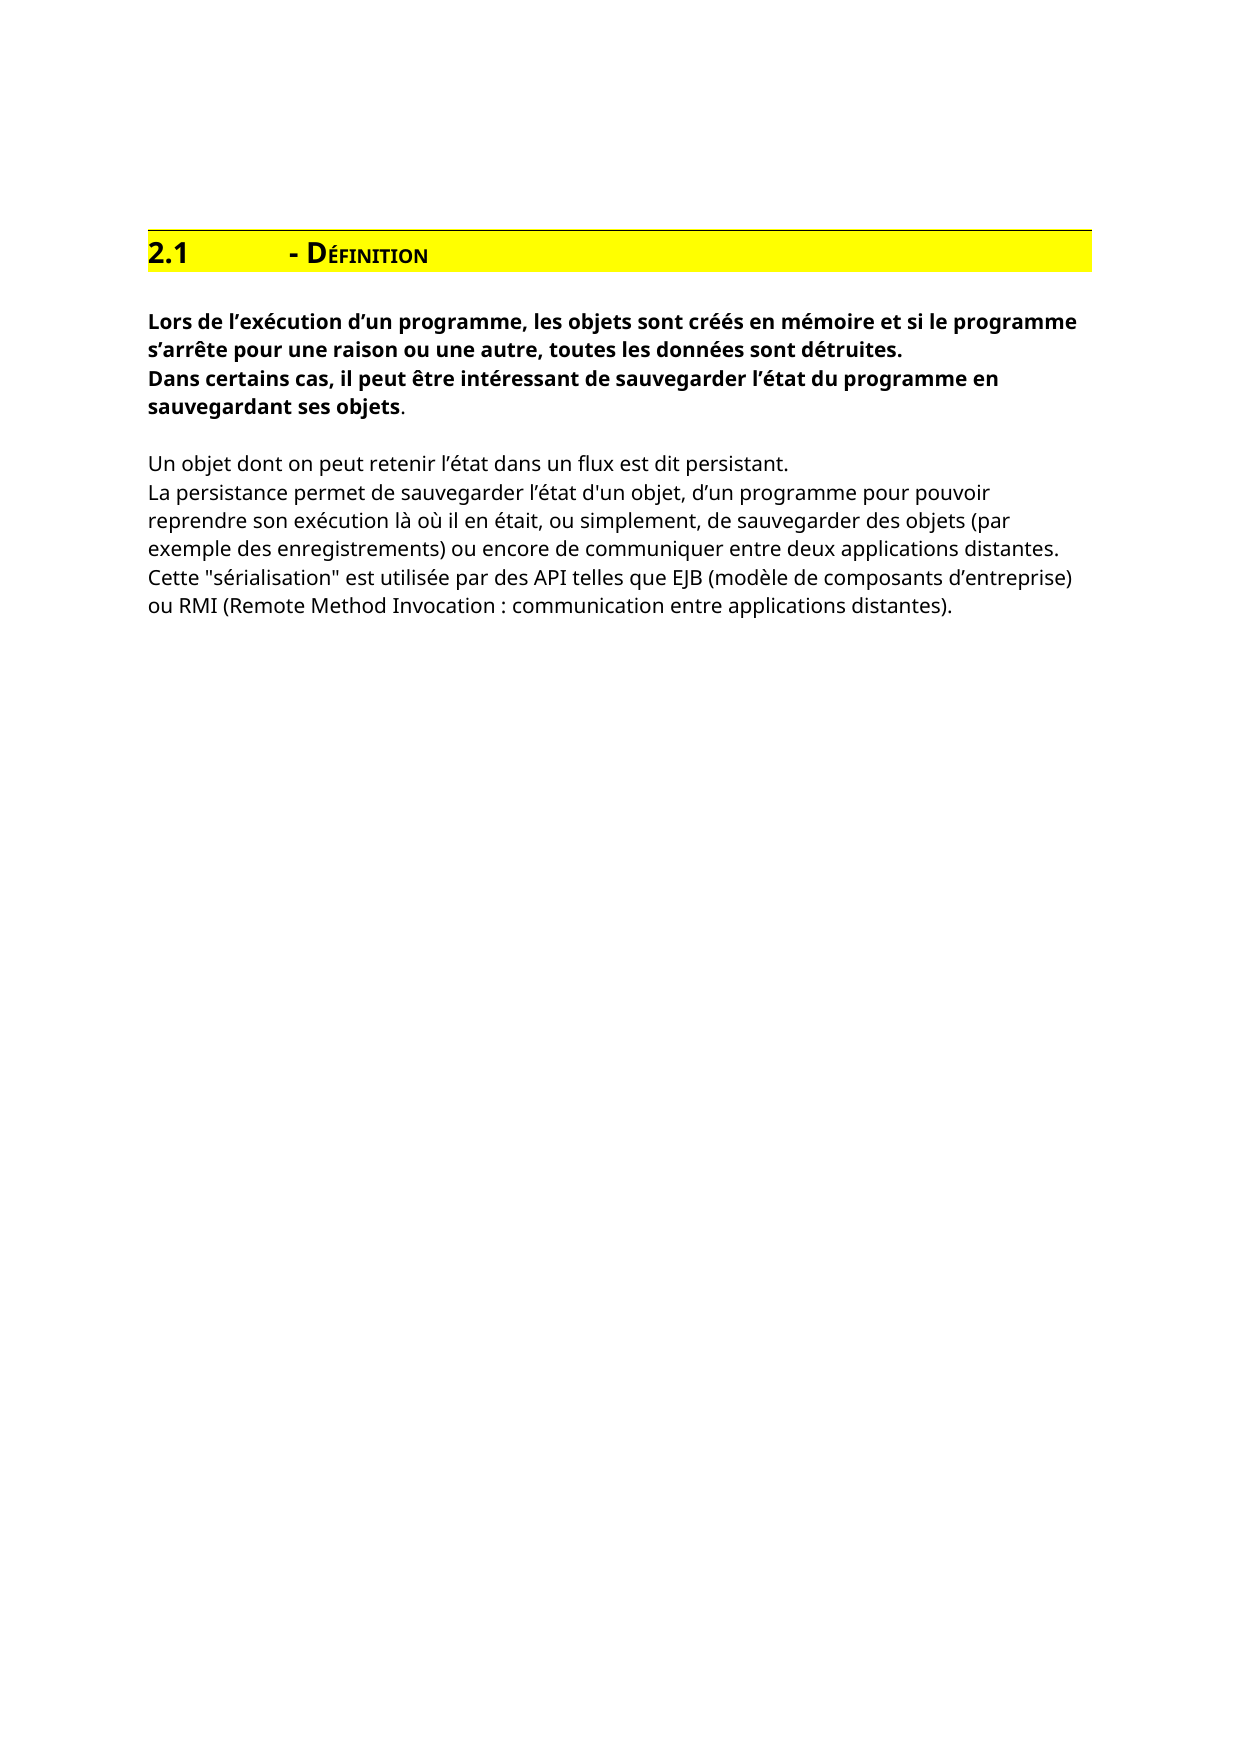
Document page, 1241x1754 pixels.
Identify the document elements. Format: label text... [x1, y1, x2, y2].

subtitle - Définition [148, 231, 1092, 272]
text La persistance permet de sauvegarder l’état d'un objet, d’un programme pour pouvoir reprendre son exécution là où il en était, ou simplement, de sauvegarder des objets (par exemple des enregistrements) ou encore de communiquer entre deux applications distantes. [148, 478, 1092, 563]
text Lors de l’exécution d’un programme, les objets sont créés en mémoire et si le programme s’arrête pour une raison ou une autre, toutes les données sont détruites. [148, 307, 1092, 364]
text Un objet dont on peut retenir l’état dans un flux est dit persistant. [148, 449, 1092, 478]
text Cette "sérialisation" est utilisée par des API telles que EJB (modèle de composants d’entreprise) ou RMI (Remote Method Invocation : communication entre applications distantes). [148, 563, 1092, 620]
text Dans certains cas, il peut être intéressant de sauvegarder l’état du programme en sauvegardant ses objets. [148, 364, 1092, 421]
